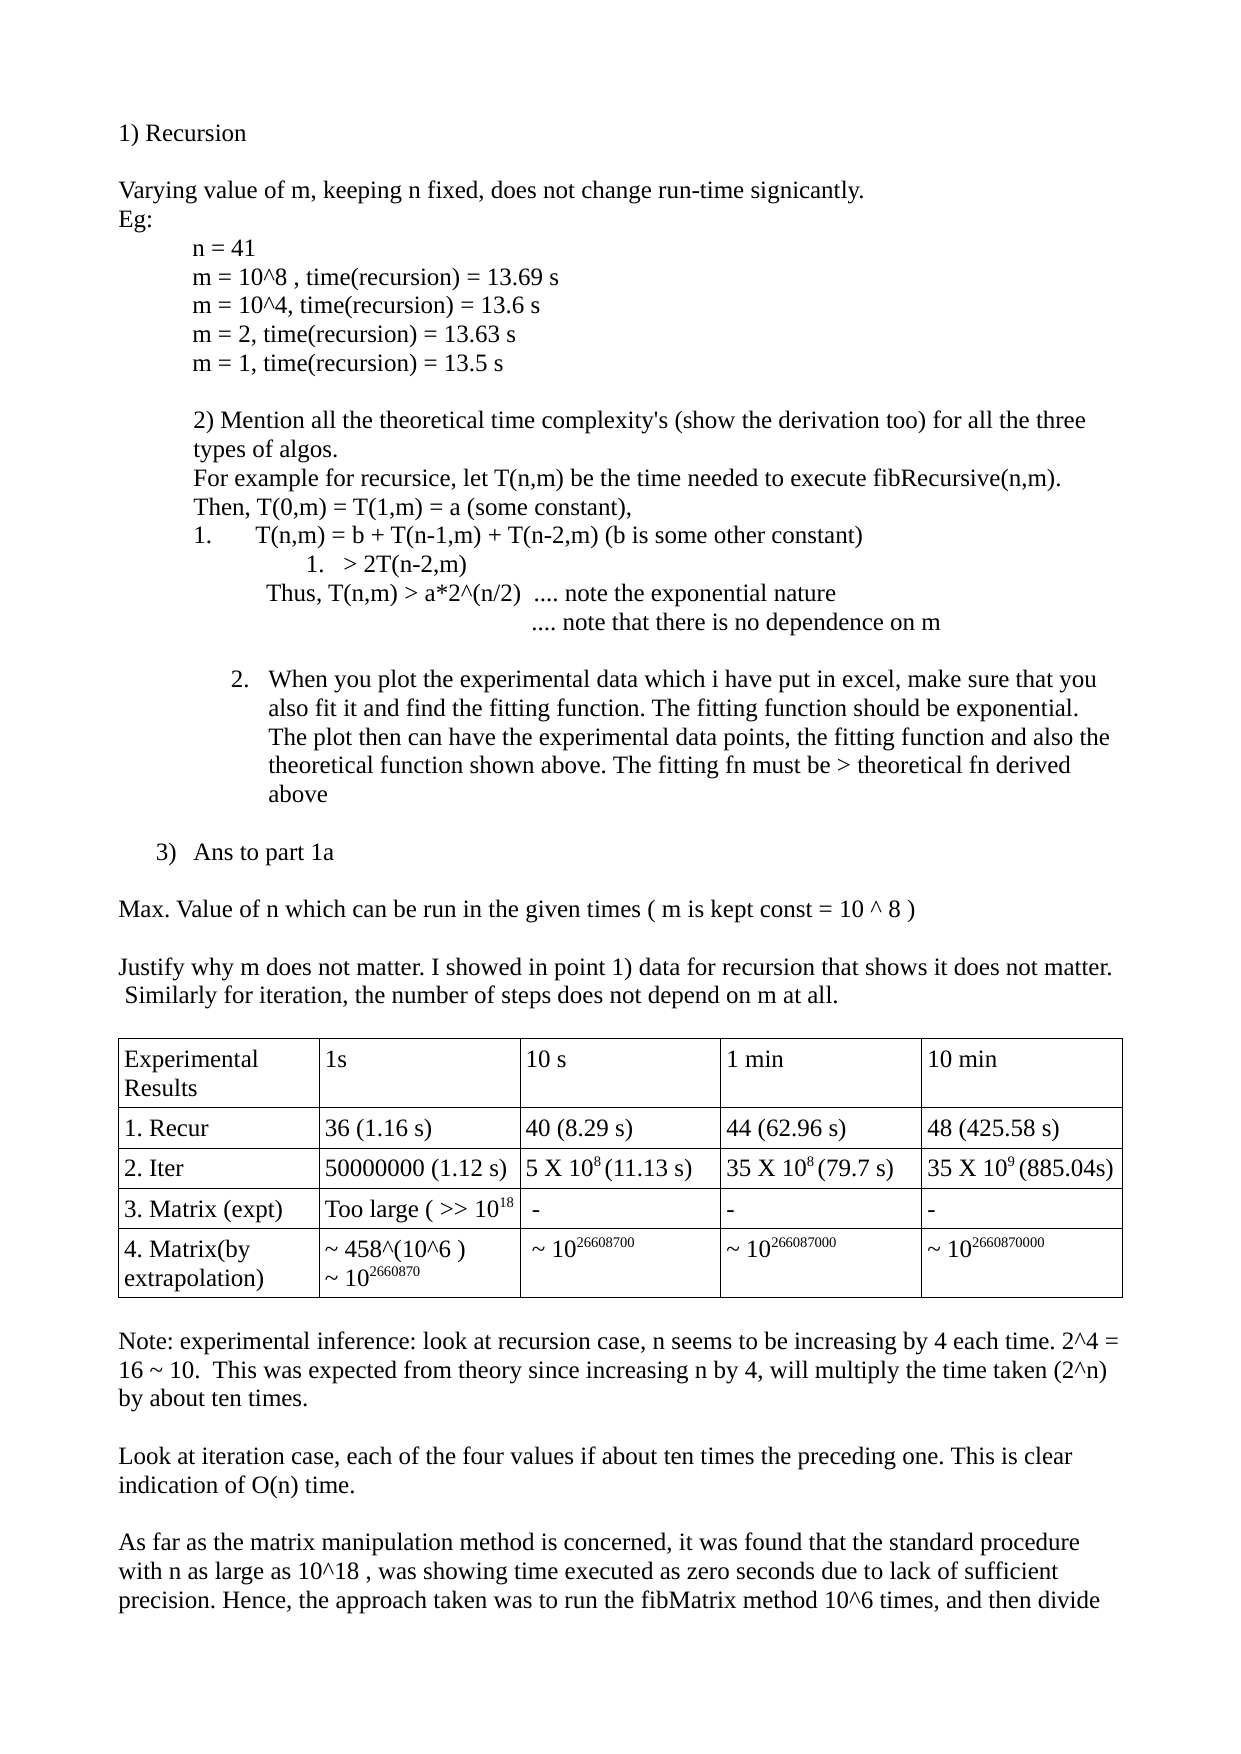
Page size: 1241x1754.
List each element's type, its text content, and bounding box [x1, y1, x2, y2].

table_cell - [521, 1189, 720, 1228]
text Justify why m does not matter. I showed in point 1) data for recursion that shows it does not matter. [118, 952, 1122, 981]
table_cell 36 (1.16 s) [320, 1108, 520, 1147]
text Thus, T(n,m) > a*2^(n/2) .... note the exponential nature [118, 578, 1122, 607]
text .... note that there is no dependence on m [118, 607, 1122, 636]
text Look at iteration case, each of the four values if about ten times the preceding one. This is clear indication of O(n) time. [118, 1441, 1122, 1498]
table_cell ~ 458^(10^6 ) ~ 102660870 [320, 1229, 520, 1297]
text 1) Recursion [118, 118, 1122, 147]
text m = 2, time(recursion) = 13.63 s [118, 319, 1122, 348]
table_cell 2. Iter [119, 1149, 319, 1188]
text m = 1, time(recursion) = 13.5 s [118, 348, 1122, 377]
table_cell 1. Recur [119, 1108, 319, 1147]
text Note: experimental inference: look at recursion case, n seems to be increasing by 4 each time. 2^4 = 16 ~ 10. This was expected from theory since increasing n by 4, will multiply the time taken (2^n) by about ten times. [118, 1326, 1122, 1412]
table_cell - [922, 1189, 1122, 1228]
text Varying value of m, keeping n fixed, does not change run-time signicantly. [118, 176, 1122, 204]
table_cell ~ 10266087000 [721, 1229, 921, 1297]
table_cell - [721, 1189, 921, 1228]
table_cell ~ 1026608700 [521, 1229, 720, 1297]
text n = 41 [118, 233, 1122, 262]
list > 2T(n-2,m) [306, 549, 1122, 578]
table_cell 35 X 109 (885.04s) [922, 1149, 1122, 1188]
text Max. Value of n which can be run in the given times ( m is kept const = 10 ^ 8 ) [118, 894, 1122, 923]
table_cell 44 (62.96 s) [721, 1108, 921, 1147]
table_cell 48 (425.58 s) [922, 1108, 1122, 1147]
text As far as the matrix manipulation method is concerned, it was found that the standard procedure with n as large as 10^18 , was showing time executed as zero seconds due to lack of sufficient precision. Hence, the approach taken was to run the fibMatrix method 10^6 times, and then divide [118, 1527, 1122, 1613]
table_cell 40 (8.29 s) [521, 1108, 720, 1147]
table_cell 50000000 (1.12 s) [320, 1149, 520, 1188]
list When you plot the experimental data which i have put in excel, make sure that you also fit it and find the fitting function. The fitting function should be exponential. The plot then can have the experimental data points, the fitting function and also the theoretical function shown above. The fitting fn must be > theoretical fn derived above [231, 664, 1122, 808]
table_header 10 s [521, 1039, 720, 1107]
table_cell 35 X 108 (79.7 s) [721, 1149, 921, 1188]
table_cell 5 X 108 (11.13 s) [521, 1149, 720, 1188]
table_header Experimental Results [119, 1039, 319, 1107]
table_cell 3. Matrix (expt) [119, 1189, 319, 1228]
list 2) Mention all the theoretical time complexity's (show the derivation too) for all the three types of algos. [156, 406, 1122, 463]
text m = 10^8 , time(recursion) = 13.69 s [118, 262, 1122, 291]
table_cell Too large ( >> 1018 [320, 1189, 520, 1228]
table_header 10 min [922, 1039, 1122, 1107]
text Similarly for iteration, the number of steps does not depend on m at all. [118, 981, 1122, 1009]
table_cell 4. Matrix(by extrapolation) [119, 1229, 319, 1297]
table_header 1s [320, 1039, 520, 1107]
text Eg: [118, 204, 1122, 233]
table_header 1 min [721, 1039, 921, 1107]
text m = 10^4, time(recursion) = 13.6 s [118, 291, 1122, 319]
table_cell ~ 102660870000 [922, 1229, 1122, 1297]
list For example for recursice, let T(n,m) be the time needed to execute fibRecursive(n,m). Then, T(0,m) = T(1,m) = a (some constant), [156, 463, 1122, 521]
list Ans to part 1a [156, 837, 1122, 866]
list T(n,m) = b + T(n-1,m) + T(n-2,m) (b is some other constant) [193, 521, 1122, 549]
